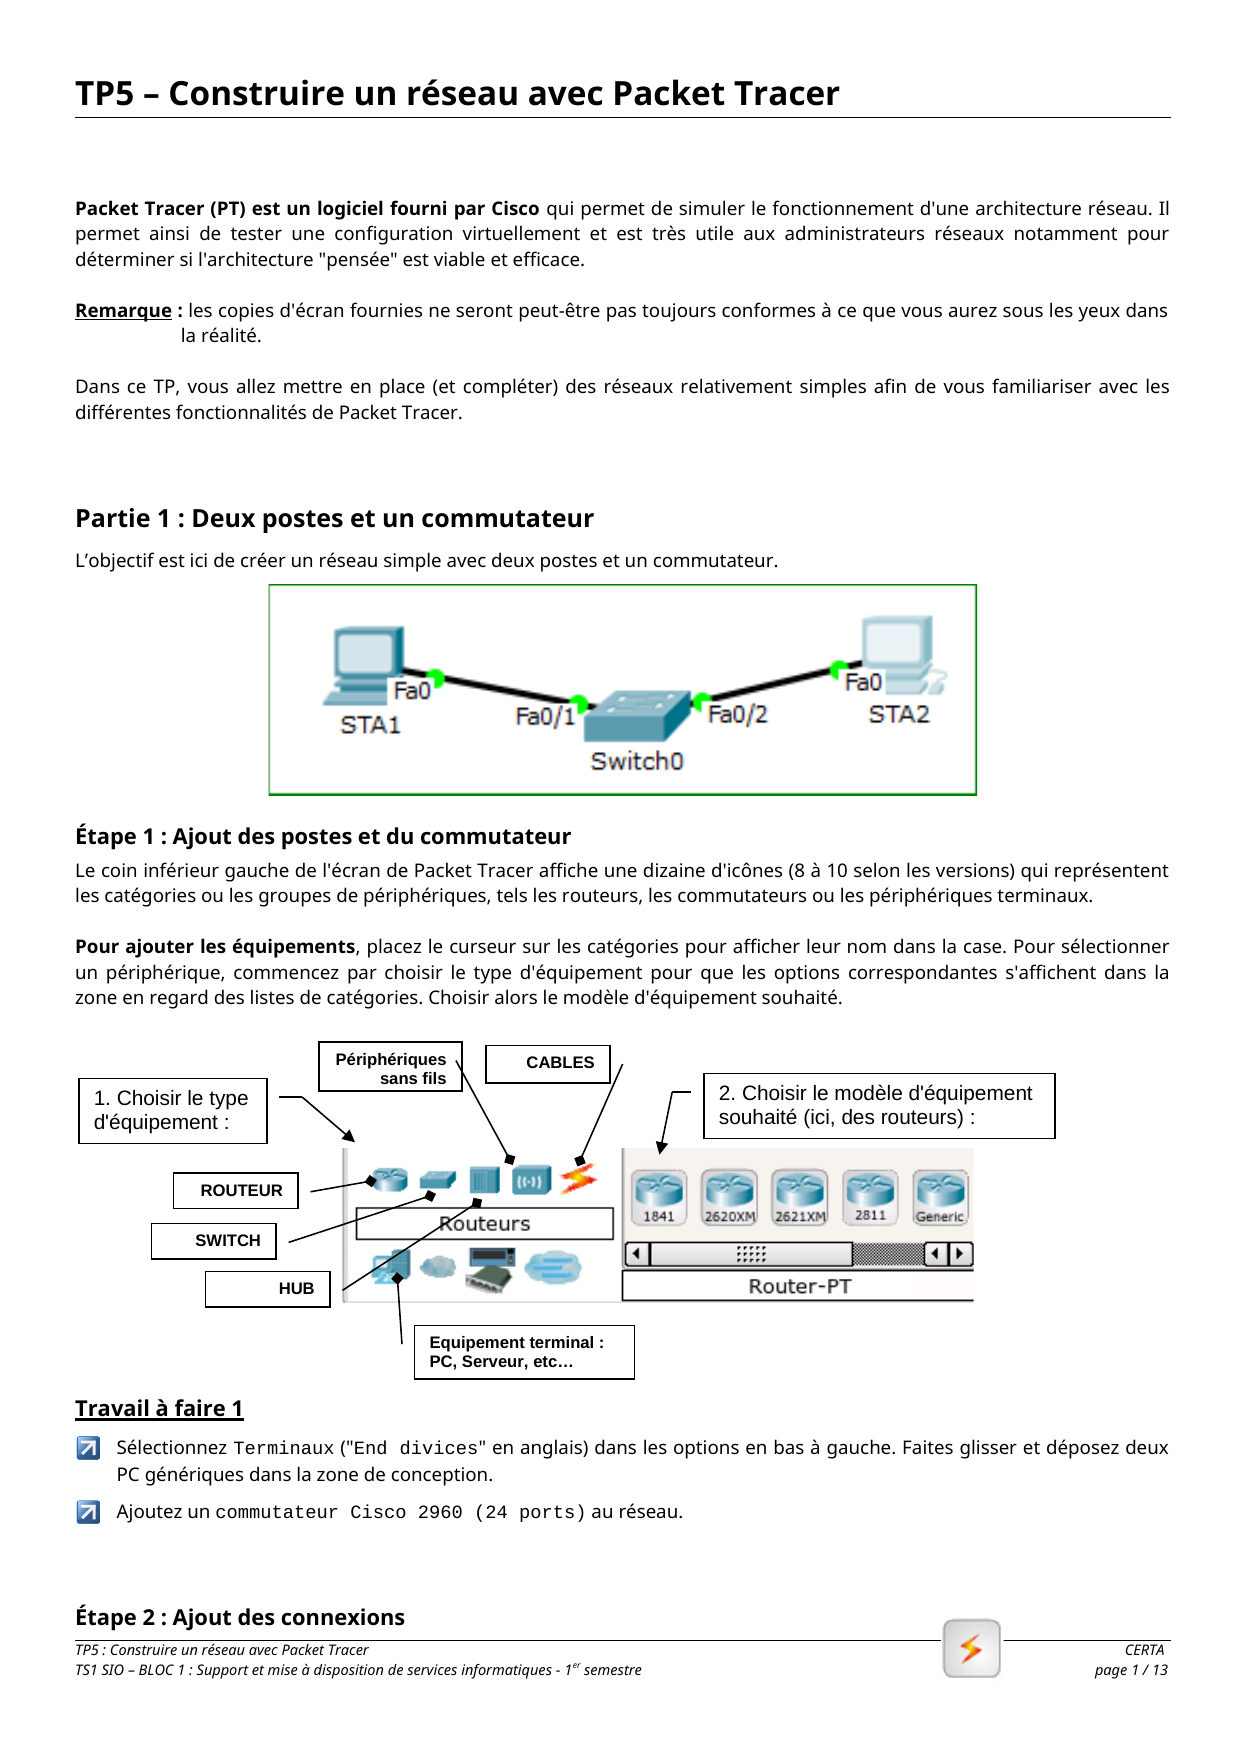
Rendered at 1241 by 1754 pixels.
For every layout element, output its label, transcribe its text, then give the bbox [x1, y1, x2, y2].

text Packet Tracer (PT) est un logiciel fourni par Cisco qui permet de simuler le fonctionnement d'une architecture réseau. Il permet ainsi de tester une configuration virtuellement et est très utile aux administrateurs réseaux notamment pour déterminer si l'architecture "pensée" est viable et efficace. [75, 195, 1171, 271]
text Dans ce TP, vous allez mettre en place (et compléter) des réseaux relativement simples afin de vous familiariser avec les différentes fonctionnalités de Packet Tracer. [75, 373, 1171, 424]
text L’objectif est ici de créer un réseau simple avec deux postes et un commutateur. [75, 547, 1171, 572]
text Partie 1 : Deux postes et un commutateur [75, 501, 1171, 535]
text Étape 2 : Ajout des connexions [75, 1602, 1171, 1632]
title TP5 – Construire un réseau avec Packet Tracer [75, 70, 1171, 117]
picture [342, 1148, 974, 1303]
text Étape 1 : Ajout des postes et du commutateur [75, 821, 1171, 851]
text Le coin inférieur gauche de l'écran de Packet Tracer affiche une dizaine d'icônes (8 à 10 selon les versions) qui représentent les catégories ou les groupes de périphériques, tels les routeurs, les commutateurs ou les périphériques terminaux. [75, 857, 1171, 908]
list Ajoutez un commutateur Cisco 2960 (24 ports) au réseau. [75, 1499, 1171, 1526]
picture [268, 584, 978, 796]
text Pour ajouter les équipements, placez le curseur sur les catégories pour afficher leur nom dans la case. Pour sélectionner un périphérique, commencez par choisir le type d'équipement pour que les options correspondantes s'affichent dans la zone en regard des listes de catégories. Choisir alors le modèle d'équipement souhaité. [75, 933, 1171, 1010]
text Remarque : les copies d'écran fournies ne seront peut-être pas toujours conformes à ce que vous aurez sous les yeux dans la réalité. [75, 297, 1171, 348]
picture [941, 1614, 1004, 1686]
list Sélectionnez Terminaux ("End divices" en anglais) dans les options en bas à gauche. Faites glisser et déposez deux PC génériques dans la zone de conception. [75, 1434, 1171, 1487]
text Travail à faire 1 [75, 1393, 1171, 1423]
